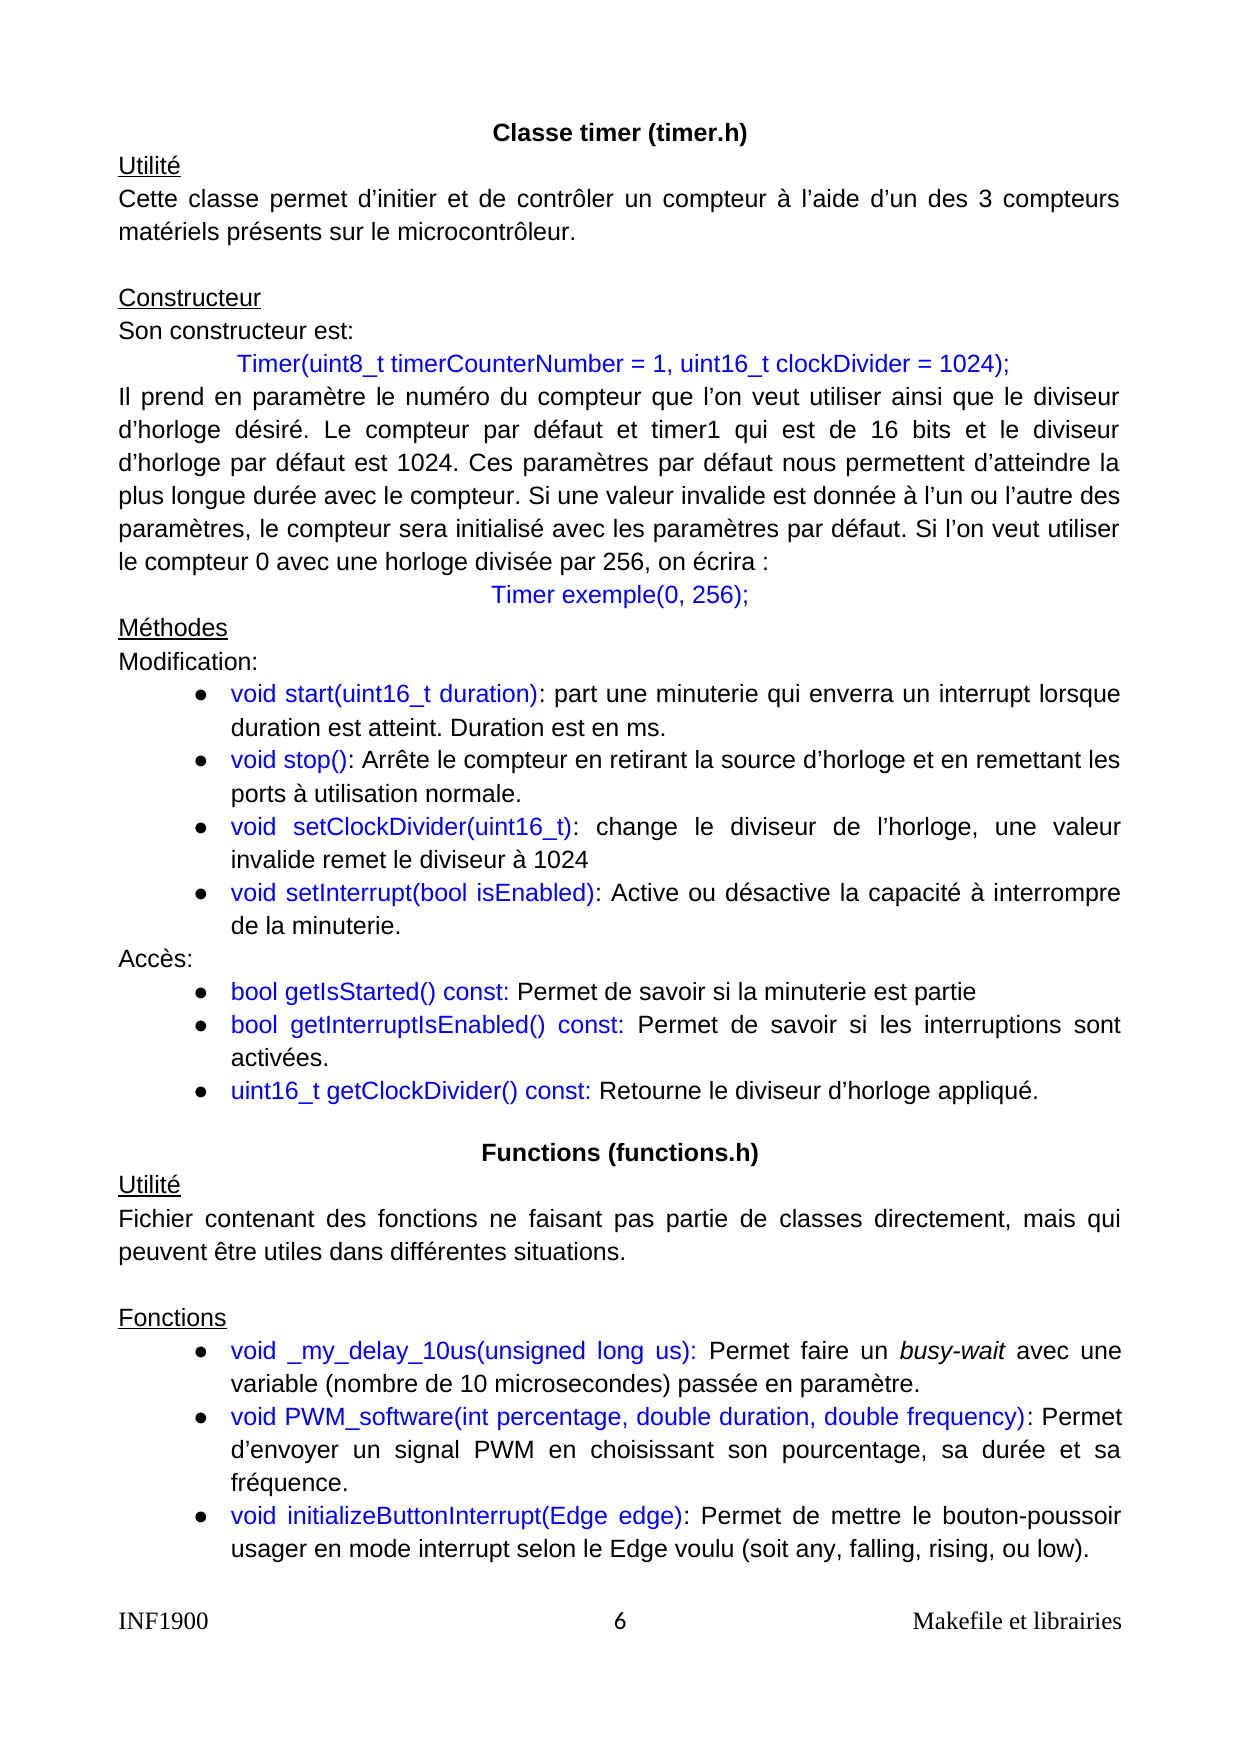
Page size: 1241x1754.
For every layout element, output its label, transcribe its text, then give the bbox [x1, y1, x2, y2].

text Fichier contenant des fonctions ne faisant pas partie de classes directement, mais qui peuvent être utiles dans différentes situations. [118, 1203, 1122, 1265]
text ● void setClockDivider(uint16_t): change le diviseur de l’horloge, une valeur invalide remet le diviseur à 1024 [193, 812, 1122, 873]
text Accès: [118, 944, 1122, 972]
text Utilité [118, 1171, 1122, 1199]
text ● bool getInterruptIsEnabled() const: Permet de savoir si les interruptions sont activées. [193, 1010, 1122, 1071]
text ● void stop(): Arrête le compteur en retirant la source d’horloge et en remettant les ports à utilisation normale. [193, 746, 1122, 807]
text ● void setInterrupt(bool isEnabled): Active ou désactive la capacité à interrompre de la minuterie. [193, 878, 1122, 939]
text Méthodes [118, 613, 1122, 642]
text Utilité [118, 151, 1122, 180]
text ● uint16_t getClockDivider() const: Retourne le diviseur d’horloge appliqué. [193, 1076, 1122, 1104]
text Constructeur [118, 283, 1122, 312]
text ● bool getIsStarted() const: Permet de savoir si la minuterie est partie [193, 977, 1122, 1005]
text Timer(uint8_t timerCounterNumber = 1, uint16_t clockDivider = 1024); [118, 349, 1122, 378]
text Fonctions [118, 1303, 1122, 1331]
text ● void PWM_software(int percentage, double duration, double frequency): Permet d’envoyer un signal PWM en choisissant son pourcentage, sa durée et sa fréquence. [193, 1402, 1122, 1496]
text Il prend en paramètre le numéro du compteur que l’on veut utiliser ainsi que le diviseur d’horloge désiré. Le compteur par défaut et timer1 qui est de 16 bits et le diviseur d’horloge par défaut est 1024. Ces paramètres par défaut nous permettent d’atteindre la plus longue durée avec le compteur. Si une valeur invalide est donnée à l’un ou l’autre des paramètres, le compteur sera initialisé avec les paramètres par défaut. Si l’on veut utiliser le compteur 0 avec une horloge divisée par 256, on écrira : [118, 382, 1122, 576]
text ● void initializeButtonInterrupt(Edge edge): Permet de mettre le bouton-poussoir usager en mode interrupt selon le Edge voulu (soit any, falling, rising, ou low). [193, 1501, 1122, 1562]
text Timer exemple(0, 256); [118, 580, 1122, 609]
text ● void start(uint16_t duration): part une minuterie qui enverra un interrupt lorsque duration est atteint. Duration est en ms. [193, 679, 1122, 741]
text Classe timer (timer.h) [118, 118, 1122, 147]
text Modification: [118, 646, 1122, 675]
text Cette classe permet d’initier et de contrôler un compteur à l’aide d’un des 3 compteurs matériels présents sur le microcontrôleur. [118, 184, 1122, 246]
text ● void _my_delay_10us(unsigned long us): Permet faire un busy-wait avec une variable (nombre de 10 microsecondes) passée en paramètre. [193, 1336, 1122, 1397]
text Son constructeur est: [118, 316, 1122, 345]
text Functions (functions.h) [118, 1137, 1122, 1166]
